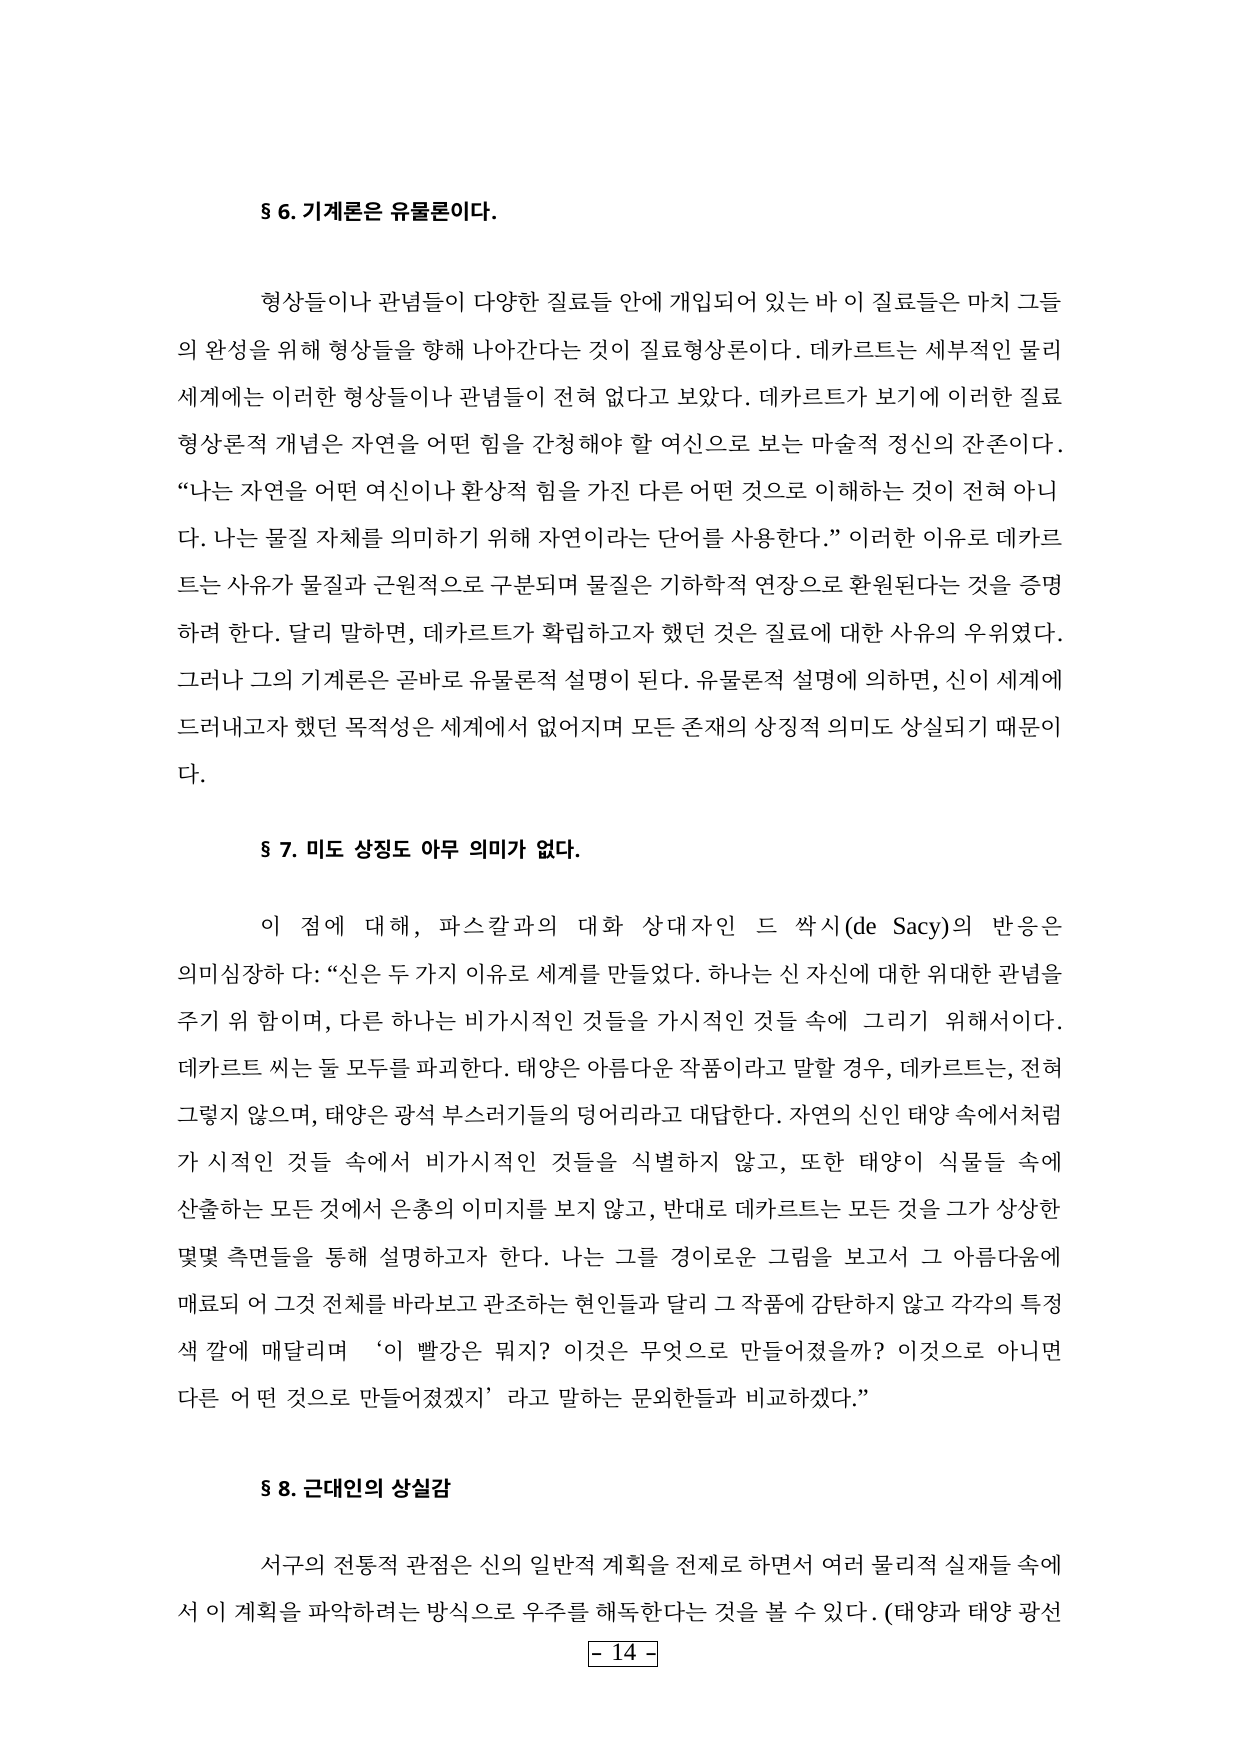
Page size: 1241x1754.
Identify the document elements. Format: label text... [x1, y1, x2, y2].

text 이 점에 대해, 파스칼과의 대화 상대자인 드 싹시(de Sacy)의 반응은 의미심장하 다: “신은 두 가지 이유로 세계를 만들었다. 하나는 신 자신에 대한 위대한 관념을 주기 위 함이며, 다른 하나는 비가시적인 것들을 가시적인 것들 속에 그리기 위해서이다. 데카르트 씨는 둘 모두를 파괴한다. 태양은 아름다운 작품이라고 말할 경우, 데카르트는, 전혀 그렇지 않으며, 태양은 광석 부스러기들의 덩어리라고 대답한다. 자연의 신인 태양 속에서처럼 가 시적인 것들 속에서 비가시적인 것들을 식별하지 않고, 또한 태양이 식물들 속에 산출하는 모든 것에서 은총의 이미지를 보지 않고, 반대로 데카르트는 모든 것을 그가 상상한 몇몇 측면들을 통해 설명하고자 한다. 나는 그를 경이로운 그림을 보고서 그 아름다움에 매료되 어 그것 전체를 바라보고 관조하는 현인들과 달리 그 작품에 감탄하지 않고 각각의 특정 색 깔에 매달리며 ‘이 빨강은 뭐지? 이것은 무엇으로 만들어졌을까? 이것으로 아니면 다른 어 떤 것으로 만들어졌겠지’라고 말하는 문외한들과 비교하겠다.” [177, 909, 1063, 1413]
text 서구의 전통적 관점은 신의 일반적 계획을 전제로 하면서 여러 물리적 실재들 속에 서 이 계획을 파악하려는 방식으로 우주를 해독한다는 것을 볼 수 있다. (태양과 태양 광선 [177, 1548, 1063, 1627]
subtitle § 7. 미도 상징도 아무 의미가 없다. [260, 834, 1076, 864]
text 형상들이나 관념들이 다양한 질료들 안에 개입되어 있는 바 이 질료들은 마치 그들 의 완성을 위해 형상들을 향해 나아간다는 것이 질료형상론이다. 데카르트는 세부적인 물리 세계에는 이러한 형상들이나 관념들이 전혀 없다고 보았다. 데카르트가 보기에 이러한 질료 형상론적 개념은 자연을 어떤 힘을 간청해야 할 여신으로 보는 마술적 정신의 잔존이다. “나는 자연을 어떤 여신이나 환상적 힘을 가진 다른 어떤 것으로 이해하는 것이 전혀 아니 다. 나는 물질 자체를 의미하기 위해 자연이라는 단어를 사용한다.” 이러한 이유로 데카르 트는 사유가 물질과 근원적으로 구분되며 물질은 기하학적 연장으로 환원된다는 것을 증명 하려 한다. 달리 말하면, 데카르트가 확립하고자 했던 것은 질료에 대한 사유의 우위였다. 그러나 그의 기계론은 곧바로 유물론적 설명이 된다. 유물론적 설명에 의하면, 신이 세계에 드러내고자 했던 목적성은 세계에서 없어지며 모든 존재의 상징적 의미도 상실되기 때문이 다. [177, 286, 1063, 789]
subtitle § 8. 근대인의 상실감 [260, 1472, 1076, 1503]
subtitle § 6. 기계론은 유물론이다. [260, 195, 1076, 225]
